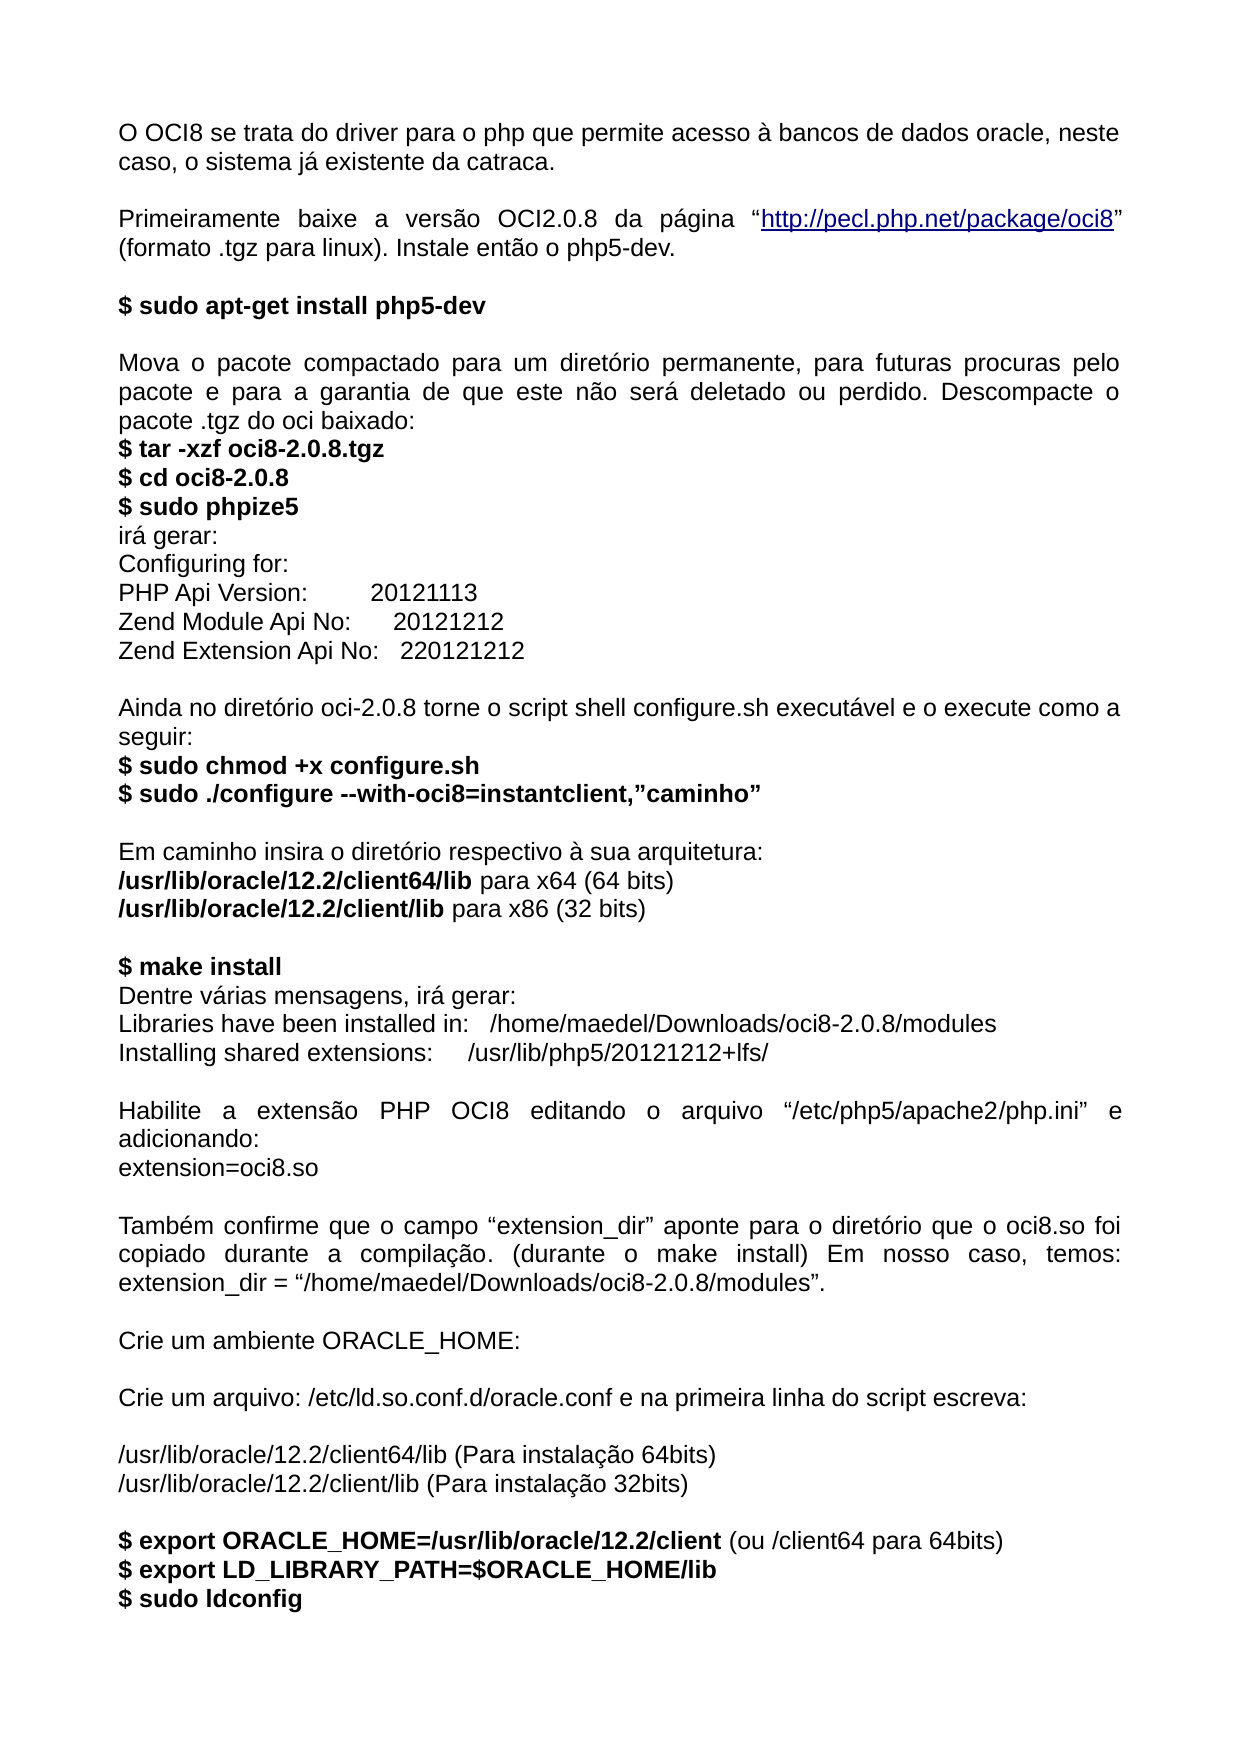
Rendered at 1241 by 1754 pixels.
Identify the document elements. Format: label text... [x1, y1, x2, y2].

text extension=oci8.so [118, 1153, 1122, 1182]
text Configuring for: [118, 549, 1122, 578]
text Installing shared extensions: /usr/lib/php5/20121212+lfs/ [118, 1038, 1122, 1067]
text Zend Module Api No: 20121212 [118, 607, 1122, 636]
text irá gerar: [118, 521, 1122, 549]
text $ cd oci8-2.0.8 [118, 463, 1122, 492]
text Primeiramente baixe a versão OCI2.0.8 da página “http://pecl.php.net/package/oci8” (formato .tgz para linux). Instale então o php5-dev. [118, 204, 1122, 262]
text Também confirme que o campo “extension_dir” aponte para o diretório que o oci8.so foi copiado durante a compilação. (durante o make install) Em nosso caso, temos: extension_dir = “/home/maedel/Downloads/oci8-2.0.8/modules”. [118, 1211, 1122, 1297]
text $ export LD_LIBRARY_PATH=$ORACLE_HOME/lib [118, 1555, 1122, 1583]
text Crie um ambiente ORACLE_HOME: [118, 1326, 1122, 1354]
text Habilite a extensão PHP OCI8 editando o arquivo “/etc/php5/apache2/php.ini” e adicionando: [118, 1096, 1122, 1153]
text Mova o pacote compactado para um diretório permanente, para futuras procuras pelo pacote e para a garantia de que este não será deletado ou perdido. Descompacte o pacote .tgz do oci baixado: [118, 348, 1122, 434]
text /usr/lib/oracle/12.2/client64/lib para x64 (64 bits) [118, 866, 1122, 894]
text O OCI8 se trata do driver para o php que permite acesso à bancos de dados oracle, neste caso, o sistema já existente da catraca. [118, 118, 1122, 176]
text Crie um arquivo: /etc/ld.so.conf.d/oracle.conf e na primeira linha do script escreva: [118, 1383, 1122, 1412]
text /usr/lib/oracle/12.2/client64/lib (Para instalação 64bits) [118, 1440, 1122, 1469]
text $ tar -xzf oci8-2.0.8.tgz [118, 434, 1122, 463]
text $ sudo ./configure --with-oci8=instantclient,”caminho” [118, 779, 1122, 808]
text $ make install [118, 952, 1122, 981]
text /usr/lib/oracle/12.2/client/lib para x86 (32 bits) [118, 894, 1122, 923]
text $ sudo chmod +x configure.sh [118, 751, 1122, 779]
text Dentre várias mensagens, irá gerar: [118, 981, 1122, 1009]
text /usr/lib/oracle/12.2/client/lib (Para instalação 32bits) [118, 1469, 1122, 1498]
text $ export ORACLE_HOME=/usr/lib/oracle/12.2/client (ou /client64 para 64bits) [118, 1526, 1122, 1555]
text Em caminho insira o diretório respectivo à sua arquitetura: [118, 837, 1122, 866]
text Zend Extension Api No: 220121212 [118, 636, 1122, 664]
text Ainda no diretório oci-2.0.8 torne o script shell configure.sh executável e o execute como a seguir: [118, 693, 1122, 751]
text $ sudo apt-get install php5-dev [118, 291, 1122, 319]
text Libraries have been installed in: /home/maedel/Downloads/oci8-2.0.8/modules [118, 1009, 1122, 1038]
text $ sudo phpize5 [118, 492, 1122, 521]
text PHP Api Version: 20121113 [118, 578, 1122, 607]
text $ sudo ldconfig [118, 1583, 1122, 1612]
